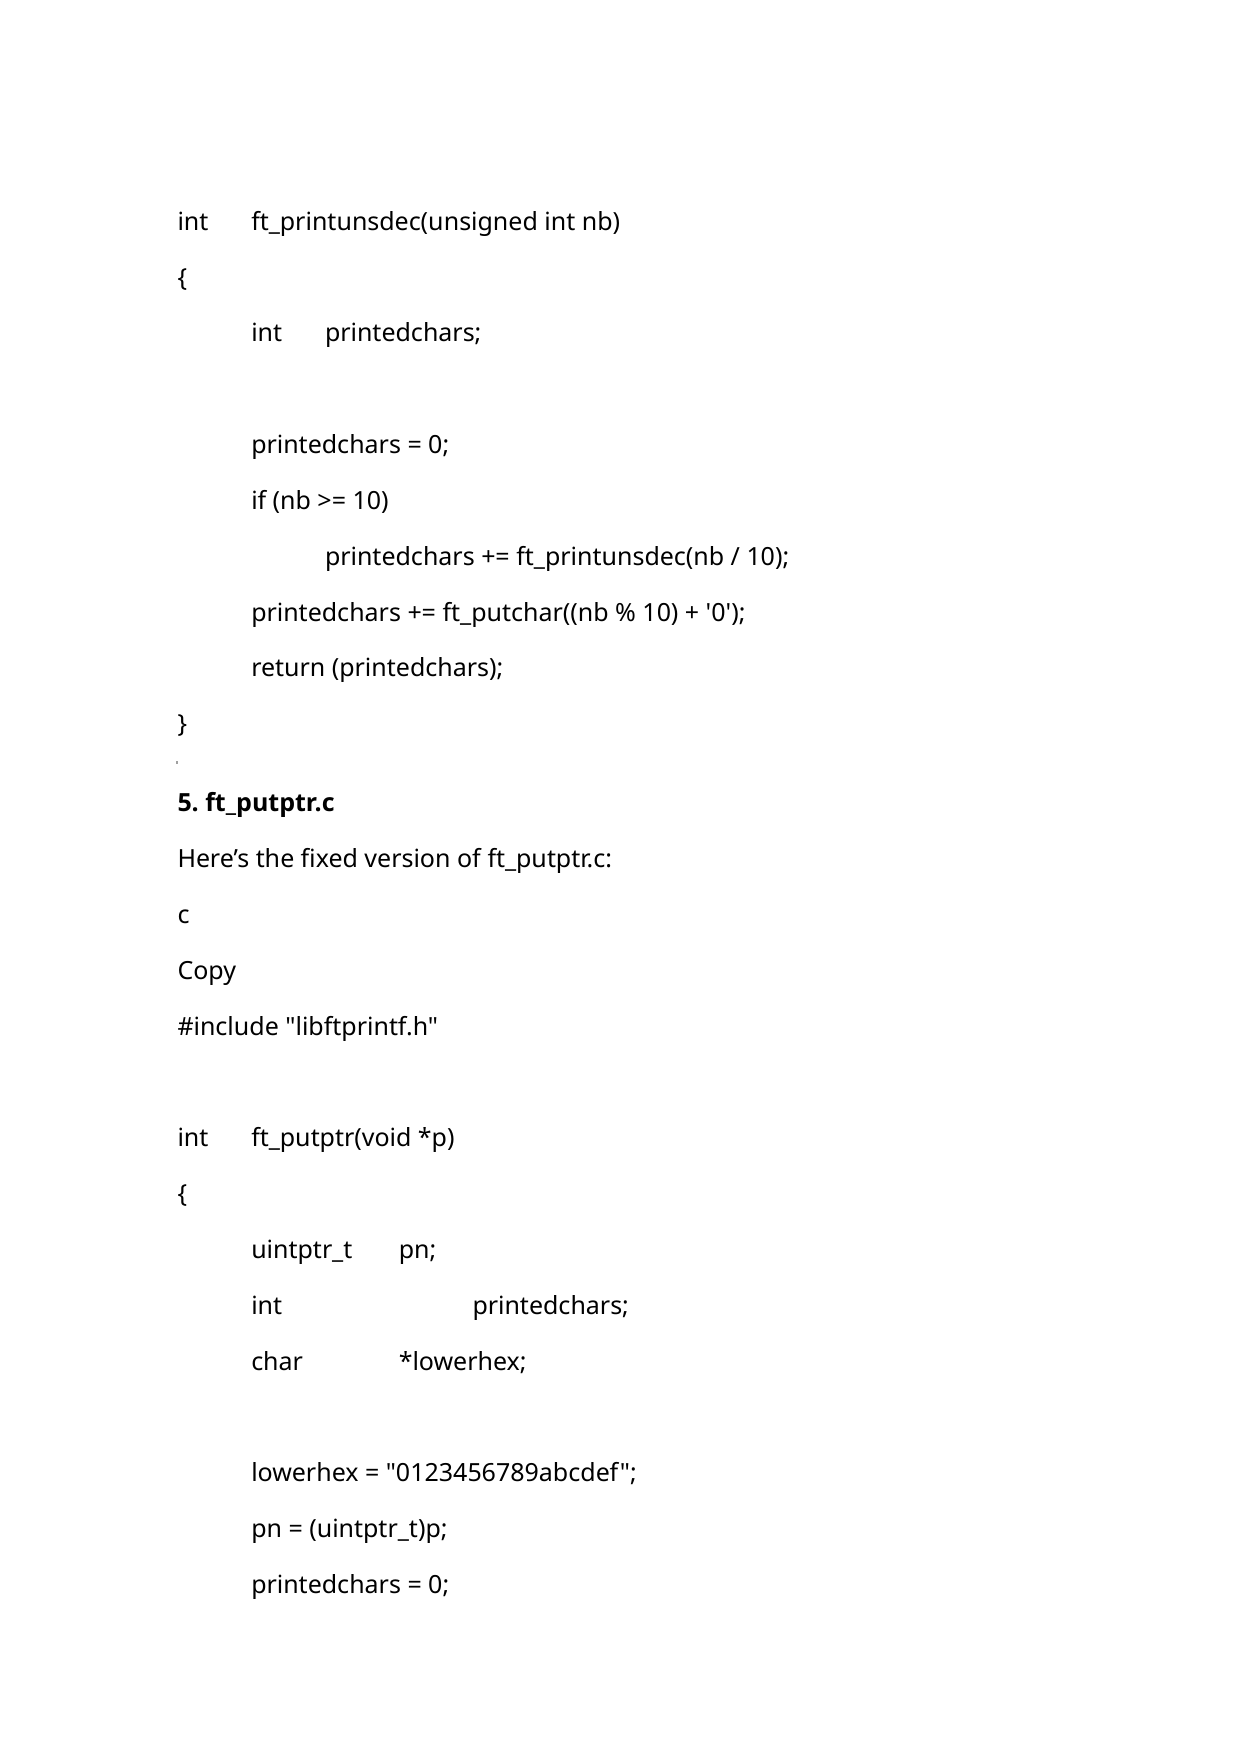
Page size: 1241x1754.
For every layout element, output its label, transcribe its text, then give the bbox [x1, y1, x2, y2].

text return (printedchars); [177, 650, 1063, 684]
text uintptr_t pn; [177, 1232, 1063, 1266]
text } [177, 706, 1063, 740]
text printedchars += ft_printunsdec(nb / 10); [177, 538, 1063, 572]
text int ft_putptr(void *p) [177, 1120, 1063, 1154]
text { [177, 259, 1063, 293]
text Copy [177, 953, 1063, 987]
text char *lowerhex; [177, 1343, 1063, 1377]
text { [177, 1176, 1063, 1210]
text c [177, 897, 1063, 931]
text int printedchars; [177, 1288, 1063, 1322]
text if (nb >= 10) [177, 483, 1063, 517]
text Here’s the fixed version of ft_putptr.c: [177, 841, 1063, 875]
text 5. ft_putptr.c [177, 785, 1063, 819]
text lowerhex = "0123456789abcdef"; [177, 1455, 1063, 1489]
text printedchars = 0; [177, 427, 1063, 461]
text pn = (uintptr_t)p; [177, 1511, 1063, 1545]
text int ft_printunsdec(unsigned int nb) [177, 203, 1063, 237]
text int printedchars; [177, 315, 1063, 349]
text #include "libftprintf.h" [177, 1008, 1063, 1042]
text printedchars = 0; [177, 1567, 1063, 1601]
text printedchars += ft_putchar((nb % 10) + '0'); [177, 594, 1063, 628]
